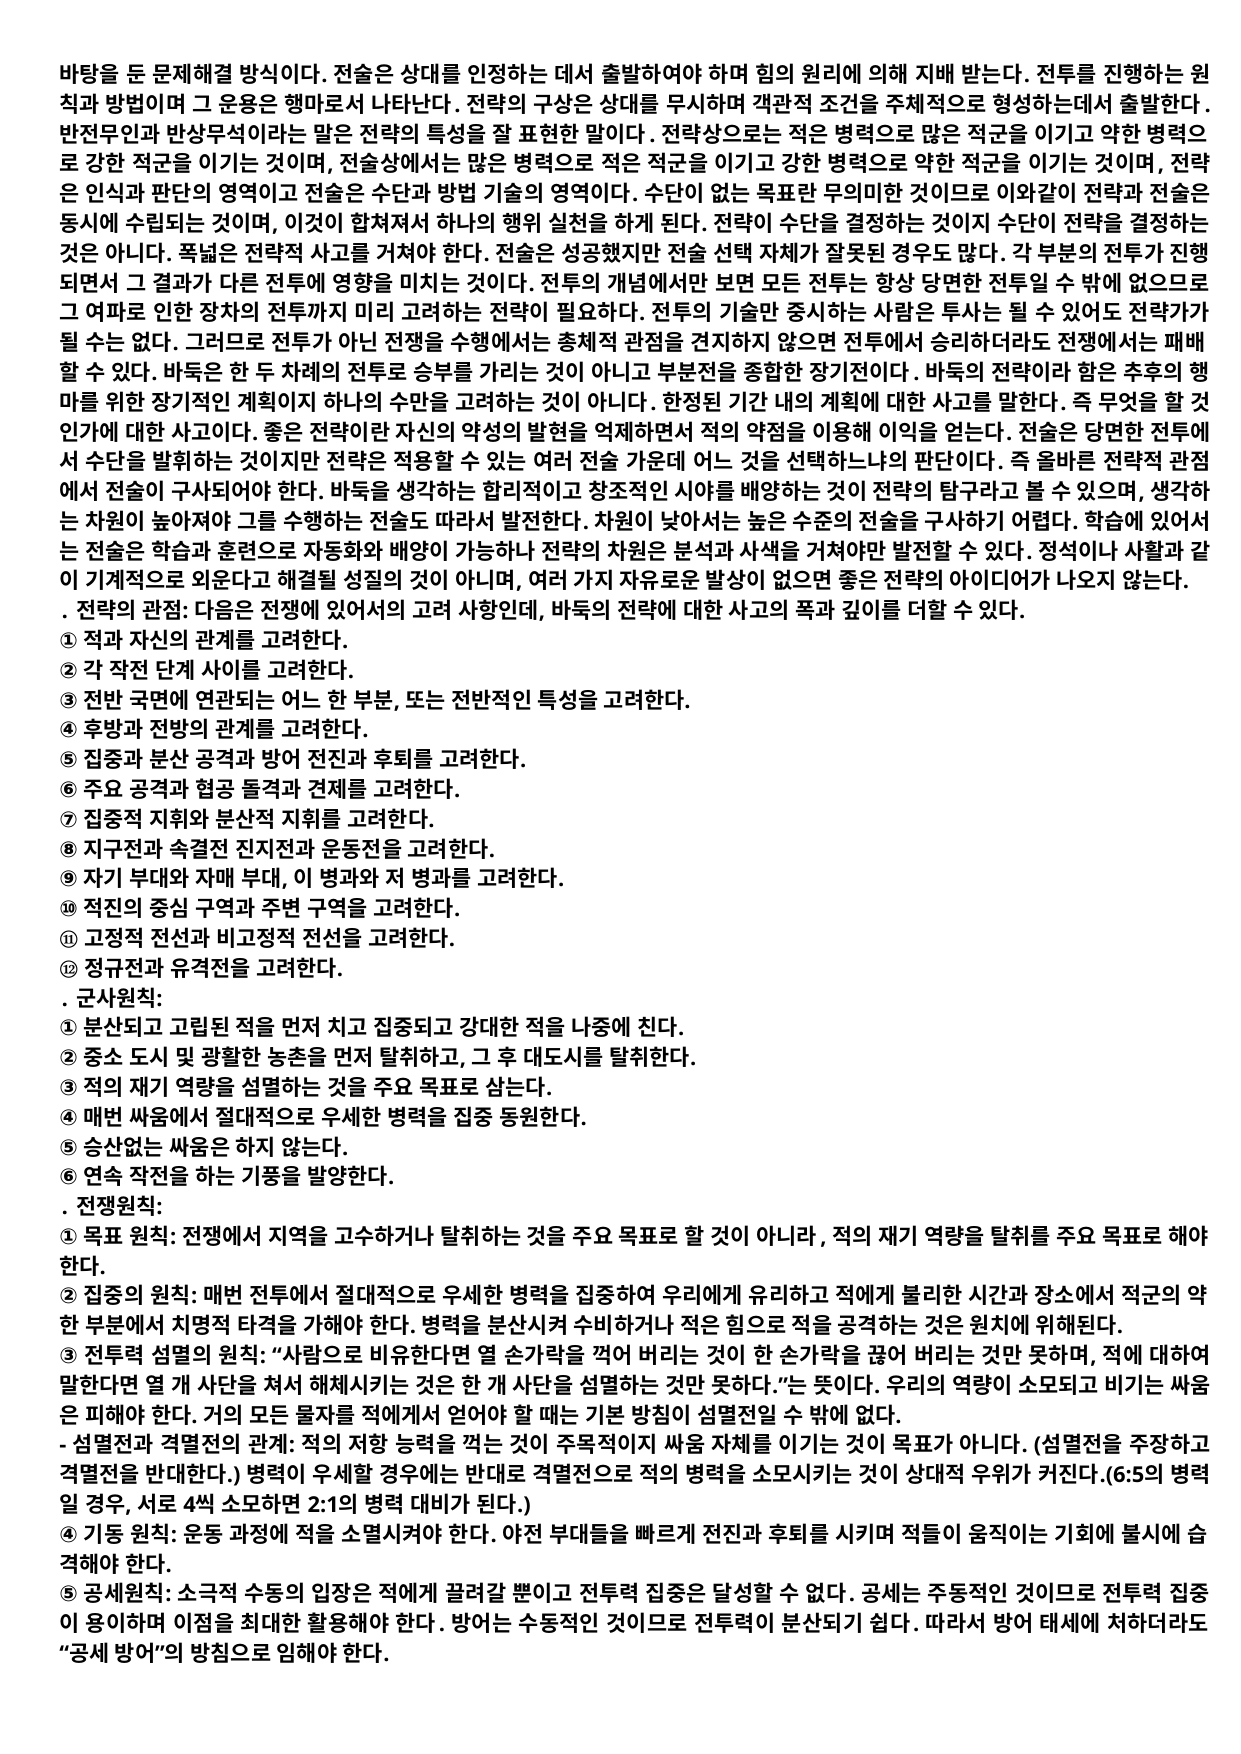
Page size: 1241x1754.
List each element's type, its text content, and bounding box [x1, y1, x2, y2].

text ⑦ 집중적 지휘와 분산적 지휘를 고려한다. [59, 804, 1211, 834]
text ⑤ 집중과 분산 공격과 방어 전진과 후퇴를 고려한다. [59, 744, 1211, 774]
text ․ 전쟁원칙: [59, 1191, 1211, 1221]
text ⑪ 고정적 전선과 비고정적 전선을 고려한다. [59, 923, 1211, 953]
text ③ 전투력 섬멸의 원칙: “사람으로 비유한다면 열 손가락을 꺽어 버리는 것이 한 손가락을 끊어 버리는 것만 못하며, 적에 대하여 말한다면 열 개 사단을 쳐서 해체시키는 것은 한 개 사단을 섬멸하는 것만 못하다.”는 뜻이다. 우리의 역량이 소모되고 비기는 싸움은 피해야 한다. 거의 모든 물자를 적에게서 얻어야 할 때는 기본 방침이 섬멸전일 수 밖에 없다. [59, 1340, 1211, 1429]
text ⑨ 자기 부대와 자매 부대, 이 병과와 저 병과를 고려한다. [59, 863, 1211, 893]
text ⑫ 정규전과 유격전을 고려한다. [59, 953, 1211, 983]
text ③ 적의 재기 역량을 섬멸하는 것을 주요 목표로 삼는다. [59, 1072, 1211, 1102]
text ⑧ 지구전과 속결전 진지전과 운동전을 고려한다. [59, 834, 1211, 863]
text ⑩ 적진의 중심 구역과 주변 구역을 고려한다. [59, 893, 1211, 923]
text - 섬멸전과 격멸전의 관계: 적의 저항 능력을 꺽는 것이 주목적이지 싸움 자체를 이기는 것이 목표가 아니다. (섬멸전을 주장하고 격멸전을 반대한다.) 병력이 우세할 경우에는 반대로 격멸전으로 적의 병력을 소모시키는 것이 상대적 우위가 커진다.(6:5의 병력일 경우, 서로 4씩 소모하면 2:1의 병력 대비가 된다.) [59, 1429, 1211, 1519]
text ④ 매번 싸움에서 절대적으로 우세한 병력을 집중 동원한다. [59, 1102, 1211, 1132]
text ① 적과 자신의 관계를 고려한다. [59, 625, 1211, 655]
text ② 집중의 원칙: 매번 전투에서 절대적으로 우세한 병력을 집중하여 우리에게 유리하고 적에게 불리한 시간과 장소에서 적군의 약한 부분에서 치명적 타격을 가해야 한다. 병력을 분산시켜 수비하거나 적은 힘으로 적을 공격하는 것은 원치에 위해된다. [59, 1281, 1211, 1340]
text ④ 후방과 전방의 관계를 고려한다. [59, 714, 1211, 744]
text ④ 기동 원칙: 운동 과정에 적을 소멸시켜야 한다. 야전 부대들을 빠르게 전진과 후퇴를 시키며 적들이 움직이는 기회에 불시에 습격해야 한다. [59, 1519, 1211, 1578]
text ① 분산되고 고립된 적을 먼저 치고 집중되고 강대한 적을 나중에 친다. [59, 1012, 1211, 1042]
text ⑤ 공세원칙: 소극적 수동의 입장은 적에게 끌려갈 뿐이고 전투력 집중은 달성할 수 없다. 공세는 주동적인 것이므로 전투력 집중이 용이하며 이점을 최대한 활용해야 한다. 방어는 수동적인 것이므로 전투력이 분산되기 쉽다. 따라서 방어 태세에 처하더라도 “공세 방어”의 방침으로 임해야 한다. [59, 1578, 1211, 1668]
text ③ 전반 국면에 연관되는 어느 한 부분, 또는 전반적인 특성을 고려한다. [59, 685, 1211, 714]
text ② 각 작전 단계 사이를 고려한다. [59, 655, 1211, 685]
text ① 목표 원칙: 전쟁에서 지역을 고수하거나 탈취하는 것을 주요 목표로 할 것이 아니라, 적의 재기 역량을 탈취를 주요 목표로 해야 한다. [59, 1221, 1211, 1281]
text ․ 군사원칙: [59, 983, 1211, 1012]
text ․ 전략의 관점: 다음은 전쟁에 있어서의 고려 사항인데, 바둑의 전략에 대한 사고의 폭과 깊이를 더할 수 있다. [59, 595, 1211, 625]
text ⑥ 연속 작전을 하는 기풍을 발양한다. [59, 1161, 1211, 1191]
text ⑤ 승산없는 싸움은 하지 않는다. [59, 1132, 1211, 1161]
text ② 중소 도시 및 광활한 농촌을 먼저 탈취하고, 그 후 대도시를 탈취한다. [59, 1042, 1211, 1072]
text ⑥ 주요 공격과 협공 돌격과 견제를 고려한다. [59, 774, 1211, 804]
text 바탕을 둔 문제해결 방식이다. 전술은 상대를 인정하는 데서 출발하여야 하며 힘의 원리에 의해 지배 받는다. 전투를 진행하는 원칙과 방법이며 그 운용은 행마로서 나타난다. 전략의 구상은 상대를 무시하며 객관적 조건을 주체적으로 형성하는데서 출발한다. 반전무인과 반상무석이라는 말은 전략의 특성을 잘 표현한 말이다. 전략상으로는 적은 병력으로 많은 적군을 이기고 약한 병력으로 강한 적군을 이기는 것이며, 전술상에서는 많은 병력으로 적은 적군을 이기고 강한 병력으로 약한 적군을 이기는 것이며, 전략은 인식과 판단의 영역이고 전술은 수단과 방법 기술의 영역이다. 수단이 없는 목표란 무의미한 것이므로 이와같이 전략과 전술은 동시에 수립되는 것이며, 이것이 합쳐져서 하나의 행위 실천을 하게 된다. 전략이 수단을 결정하는 것이지 수단이 전략을 결정하는 것은 아니다. 폭넓은 전략적 사고를 거쳐야 한다. 전술은 성공했지만 전술 선택 자체가 잘못된 경우도 많다. 각 부분의 전투가 진행되면서 그 결과가 다른 전투에 영향을 미치는 것이다. 전투의 개념에서만 보면 모든 전투는 항상 당면한 전투일 수 밖에 없으므로 그 여파로 인한 장차의 전투까지 미리 고려하는 전략이 필요하다. 전투의 기술만 중시하는 사람은 투사는 될 수 있어도 전략가가 될 수는 없다. 그러므로 전투가 아닌 전쟁을 수행에서는 총체적 관점을 견지하지 않으면 전투에서 승리하더라도 전쟁에서는 패배할 수 있다. 바둑은 한 두 차례의 전투로 승부를 가리는 것이 아니고 부분전을 종합한 장기전이다. 바둑의 전략이라 함은 추후의 행마를 위한 장기적인 계획이지 하나의 수만을 고려하는 것이 아니다. 한정된 기간 내의 계획에 대한 사고를 말한다. 즉 무엇을 할 것인가에 대한 사고이다. 좋은 전략이란 자신의 약성의 발현을 억제하면서 적의 약점을 이용해 이익을 얻는다. 전술은 당면한 전투에서 수단을 발휘하는 것이지만 전략은 적용할 수 있는 여러 전술 가운데 어느 것을 선택하느냐의 판단이다. 즉 올바른 전략적 관점에서 전술이 구사되어야 한다. 바둑을 생각하는 합리적이고 창조적인 시야를 배양하는 것이 전략의 탐구라고 볼 수 있으며, 생각하는 차원이 높아져야 그를 수행하는 전술도 따라서 발전한다. 차원이 낮아서는 높은 수준의 전술을 구사하기 어렵다. 학습에 있어서는 전술은 학습과 훈련으로 자동화와 배양이 가능하나 전략의 차원은 분석과 사색을 거쳐야만 발전할 수 있다. 정석이나 사활과 같이 기계적으로 외운다고 해결될 성질의 것이 아니며, 여러 가지 자유로운 발상이 없으면 좋은 전략의 아이디어가 나오지 않는다. [59, 59, 1211, 595]
